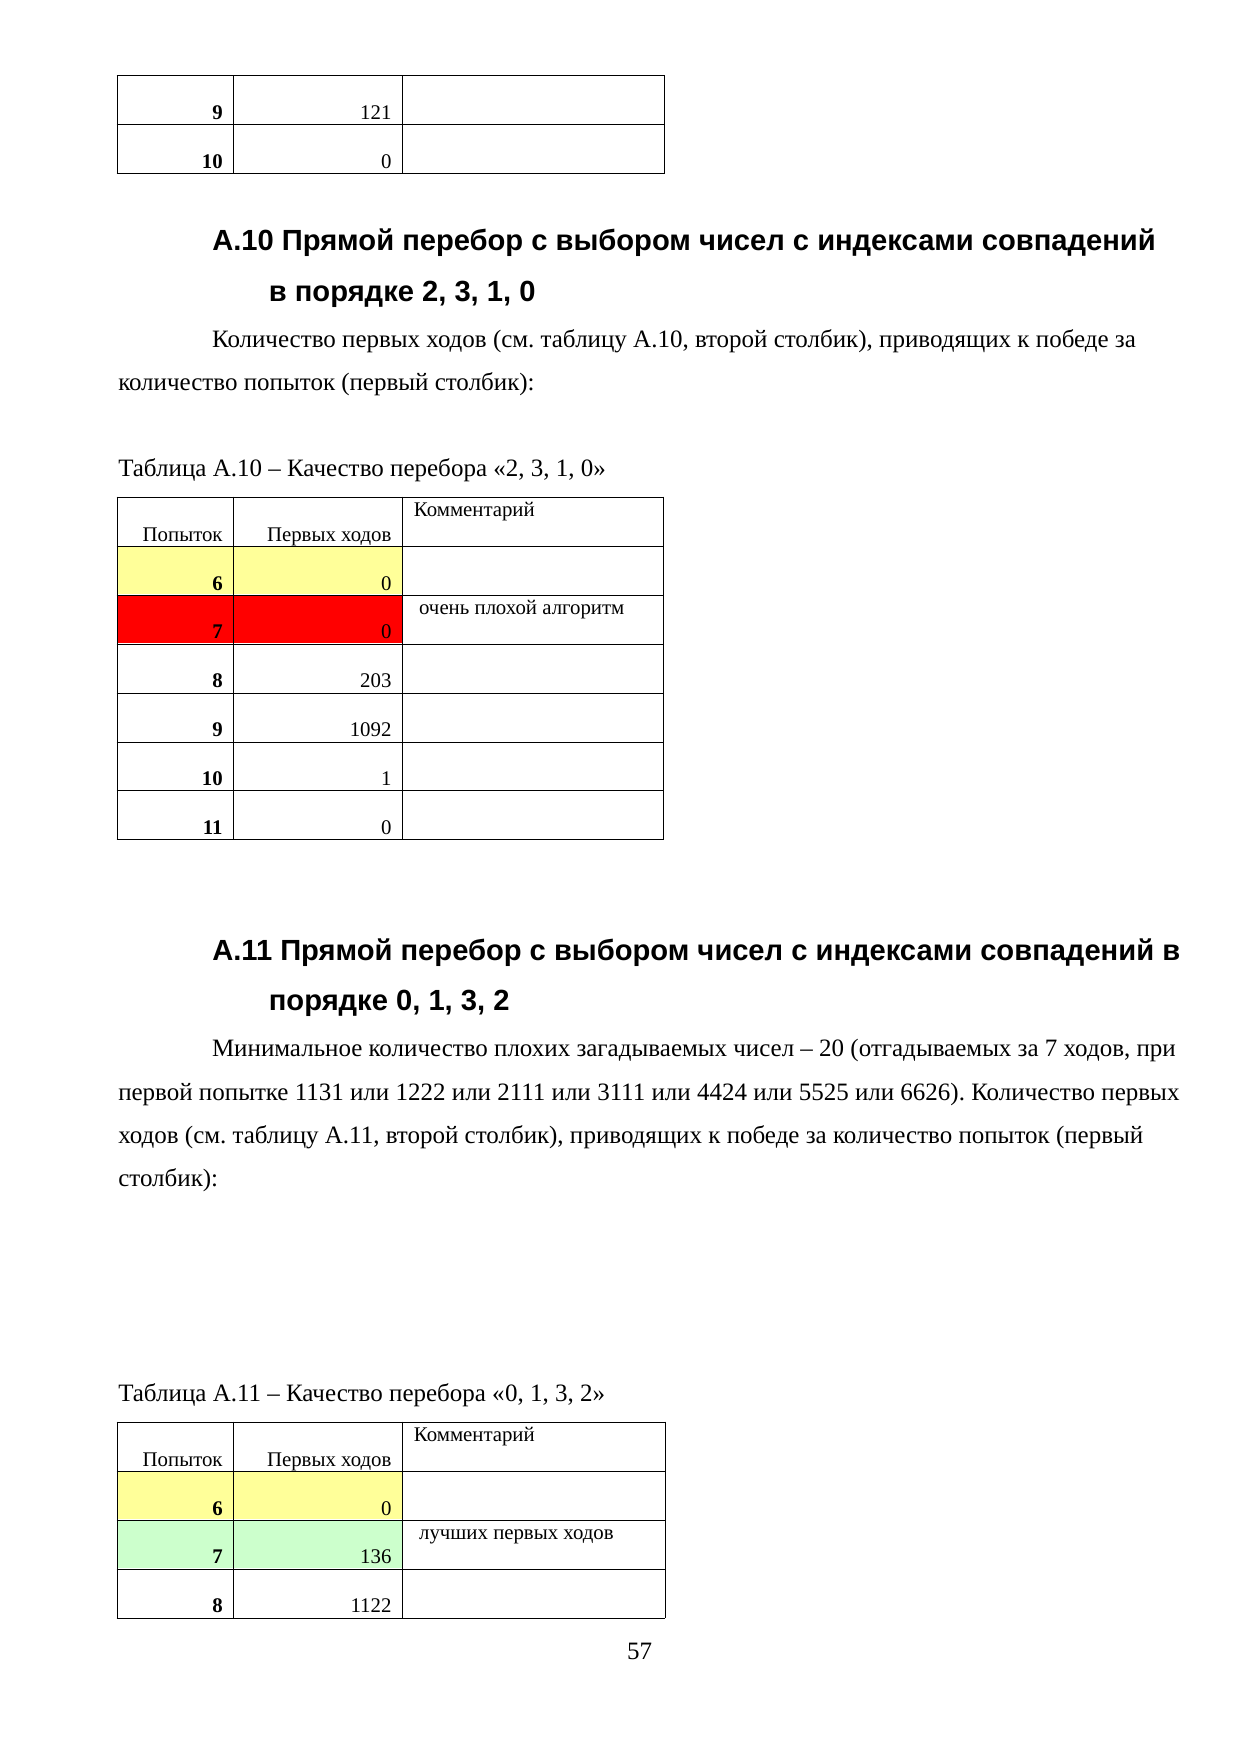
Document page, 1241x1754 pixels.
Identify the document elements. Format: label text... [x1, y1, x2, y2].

table_cell [403, 125, 664, 173]
text Таблица A.10 – Качество перебора «2, 3, 1, 0» [118, 453, 1181, 482]
table_cell 1092 [234, 694, 402, 741]
table_cell 1122 [234, 1570, 402, 1617]
table_cell 10 [118, 743, 233, 790]
text A.10 Прямой перебор с выбором чисел с индексами совпадений в порядке 2, 3, 1, 0 [212, 223, 1181, 307]
table_cell 9 [118, 76, 233, 124]
table_cell лучших первых ходов [403, 1521, 665, 1568]
text Количество первых ходов (см. таблицу А.10, второй столбик), приводящих к победе за количество попыток (первый столбик): [118, 324, 1181, 396]
table_cell 10 [118, 125, 233, 173]
table_cell [403, 1570, 665, 1617]
table_cell 6 [118, 1472, 233, 1519]
table_cell 203 [234, 645, 402, 692]
table_cell 7 [118, 596, 233, 643]
text Минимальное количество плохих загадываемых чисел – 20 (отгадываемых за 7 ходов, при первой попытке 1131 или 1222 или 2111 или 3111 или 4424 или 5525 или 6626). Количество первых ходов (см. таблицу А.11, второй столбик), приводящих к победе за количество попыток (первый столбик): [118, 1033, 1181, 1192]
table_cell 0 [234, 596, 402, 643]
table_cell [403, 791, 663, 839]
text Таблица A.11 – Качество перебора «0, 1, 3, 2» [118, 1378, 1181, 1407]
table_cell 1 [234, 743, 402, 790]
table_cell 8 [118, 1570, 233, 1617]
table_cell [403, 694, 663, 741]
table_cell [403, 645, 663, 692]
table_cell [403, 1472, 665, 1519]
table_cell [403, 547, 663, 594]
table_header Попыток [118, 498, 233, 546]
table_cell 9 [118, 694, 233, 741]
table_cell 11 [118, 791, 233, 839]
table_cell [403, 76, 664, 124]
table_cell 7 [118, 1521, 233, 1568]
text A.11 Прямой перебор с выбором чисел с индексами совпадений в порядке 0, 1, 3, 2 [212, 933, 1181, 1017]
table_cell 121 [234, 76, 402, 124]
table_cell 136 [234, 1521, 402, 1568]
table_cell 0 [234, 1472, 402, 1519]
table_cell 0 [234, 125, 402, 173]
table_cell 0 [234, 791, 402, 839]
table_header Комментарий [403, 498, 663, 546]
table_header Первых ходов [234, 1423, 402, 1471]
table_header Попыток [118, 1423, 233, 1471]
table_header Комментарий [403, 1423, 665, 1471]
table_cell 6 [118, 547, 233, 594]
table_cell 8 [118, 645, 233, 692]
table_header Первых ходов [234, 498, 402, 546]
table_cell 0 [234, 547, 402, 594]
table_cell очень плохой алгоритм [403, 596, 663, 643]
table_cell [403, 743, 663, 790]
